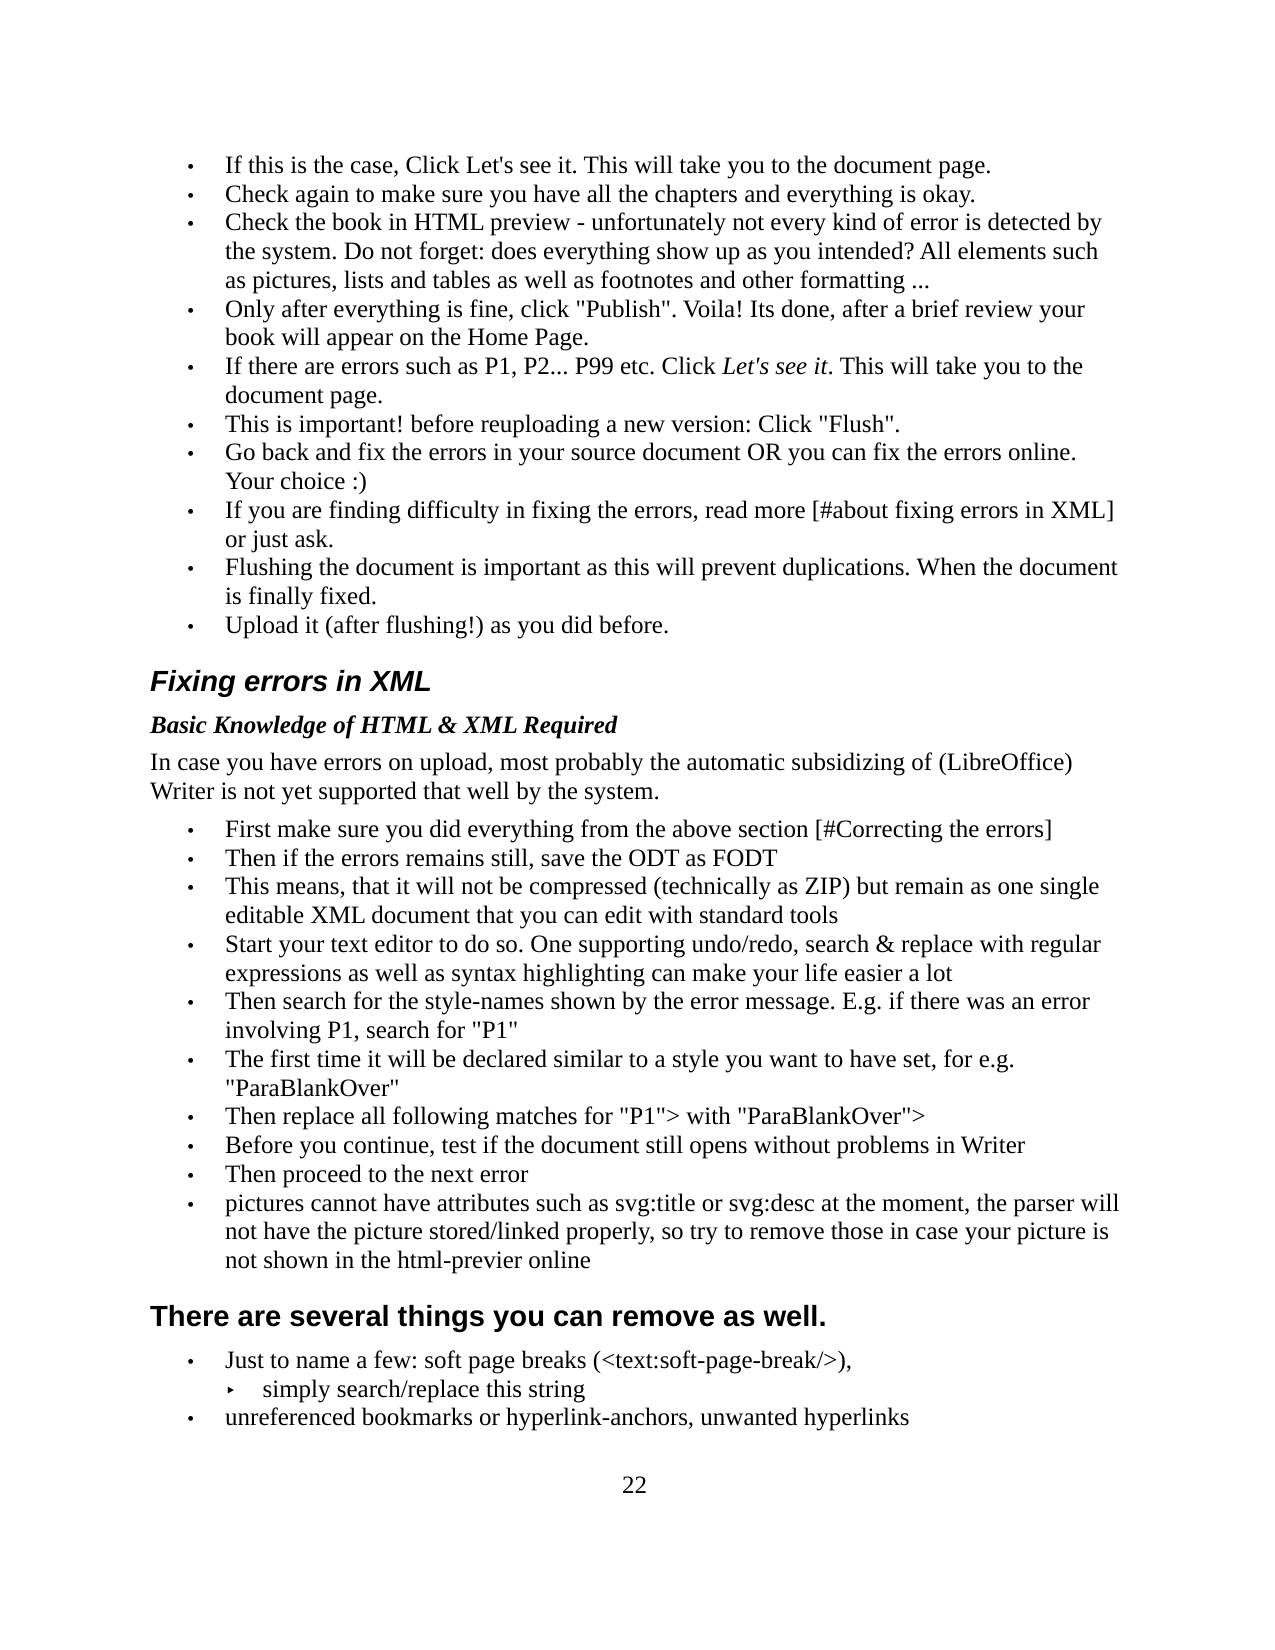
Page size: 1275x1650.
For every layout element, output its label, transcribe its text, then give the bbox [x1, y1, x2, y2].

list If you are finding difficulty in fixing the errors, read more [#about fixing errors in XML] or just ask. [187, 495, 1125, 552]
list If this is the case, Click Let's see it. This will take you to the document page. [187, 150, 1125, 179]
text In case you have errors on upload, most probably the automatic subsidizing of (LibreOffice) Writer is not yet supported that well by the system. [150, 747, 1125, 805]
list Only after everything is fine, click "Publish". Voila! Its done, after a brief review your book will appear on the Home Page. [187, 294, 1125, 351]
list simply search/replace this string [225, 1374, 1125, 1402]
list Check again to make sure you have all the chapters and everything is okay. [187, 179, 1125, 207]
text Basic Knowledge of HTML & XML Required [150, 710, 1125, 738]
subtitle Fixing errors in XML [150, 664, 1125, 697]
list If there are errors such as P1, P2... P99 etc. Click Let's see it. This will take you to the document page. [187, 351, 1125, 409]
list Then proceed to the next error [187, 1159, 1125, 1188]
list Upload it (after flushing!) as you did before. [187, 610, 1125, 639]
list First make sure you did everything from the above section [#Correcting the errors] [187, 814, 1125, 843]
list Go back and fix the errors in your source document OR you can fix the errors online. Your choice :) [187, 437, 1125, 495]
subtitle There are several things you can remove as well. [150, 1299, 1125, 1332]
list Then search for the style-names shown by the error message. E.g. if there was an error involving P1, search for "P1" [187, 986, 1125, 1044]
list Before you continue, test if the document still opens without problems in Writer [187, 1130, 1125, 1159]
list This means, that it will not be compressed (technically as ZIP) but remain as one single editable XML document that you can edit with standard tools [187, 871, 1125, 929]
list Check the book in HTML preview - unfortunately not every kind of error is detected by the system. Do not forget: does everything show up as you intended? All elements such as pictures, lists and tables as well as footnotes and other formatting ... [187, 207, 1125, 294]
list pictures cannot have attributes such as svg:title or svg:desc at the moment, the parser will not have the picture stored/linked properly, so try to remove those in case your picture is not shown in the html-previer online [187, 1188, 1125, 1274]
list This is important! before reuploading a new version: Click "Flush". [187, 409, 1125, 437]
list Then if the errors remains still, save the ODT as FODT [187, 843, 1125, 871]
list Just to name a few: soft page breaks (<text:soft-page-break/>), [187, 1345, 1125, 1374]
list Start your text editor to do so. One supporting undo/redo, search & replace with regular expressions as well as syntax highlighting can make your life easier a lot [187, 929, 1125, 986]
list The first time it will be declared similar to a style you want to have set, for e.g. "ParaBlankOver" [187, 1044, 1125, 1101]
list Then replace all following matches for "P1"> with "ParaBlankOver"> [187, 1101, 1125, 1130]
list unreferenced bookmarks or hyperlink-anchors, unwanted hyperlinks [187, 1402, 1125, 1431]
list Flushing the document is important as this will prevent duplications. When the document is finally fixed. [187, 552, 1125, 610]
